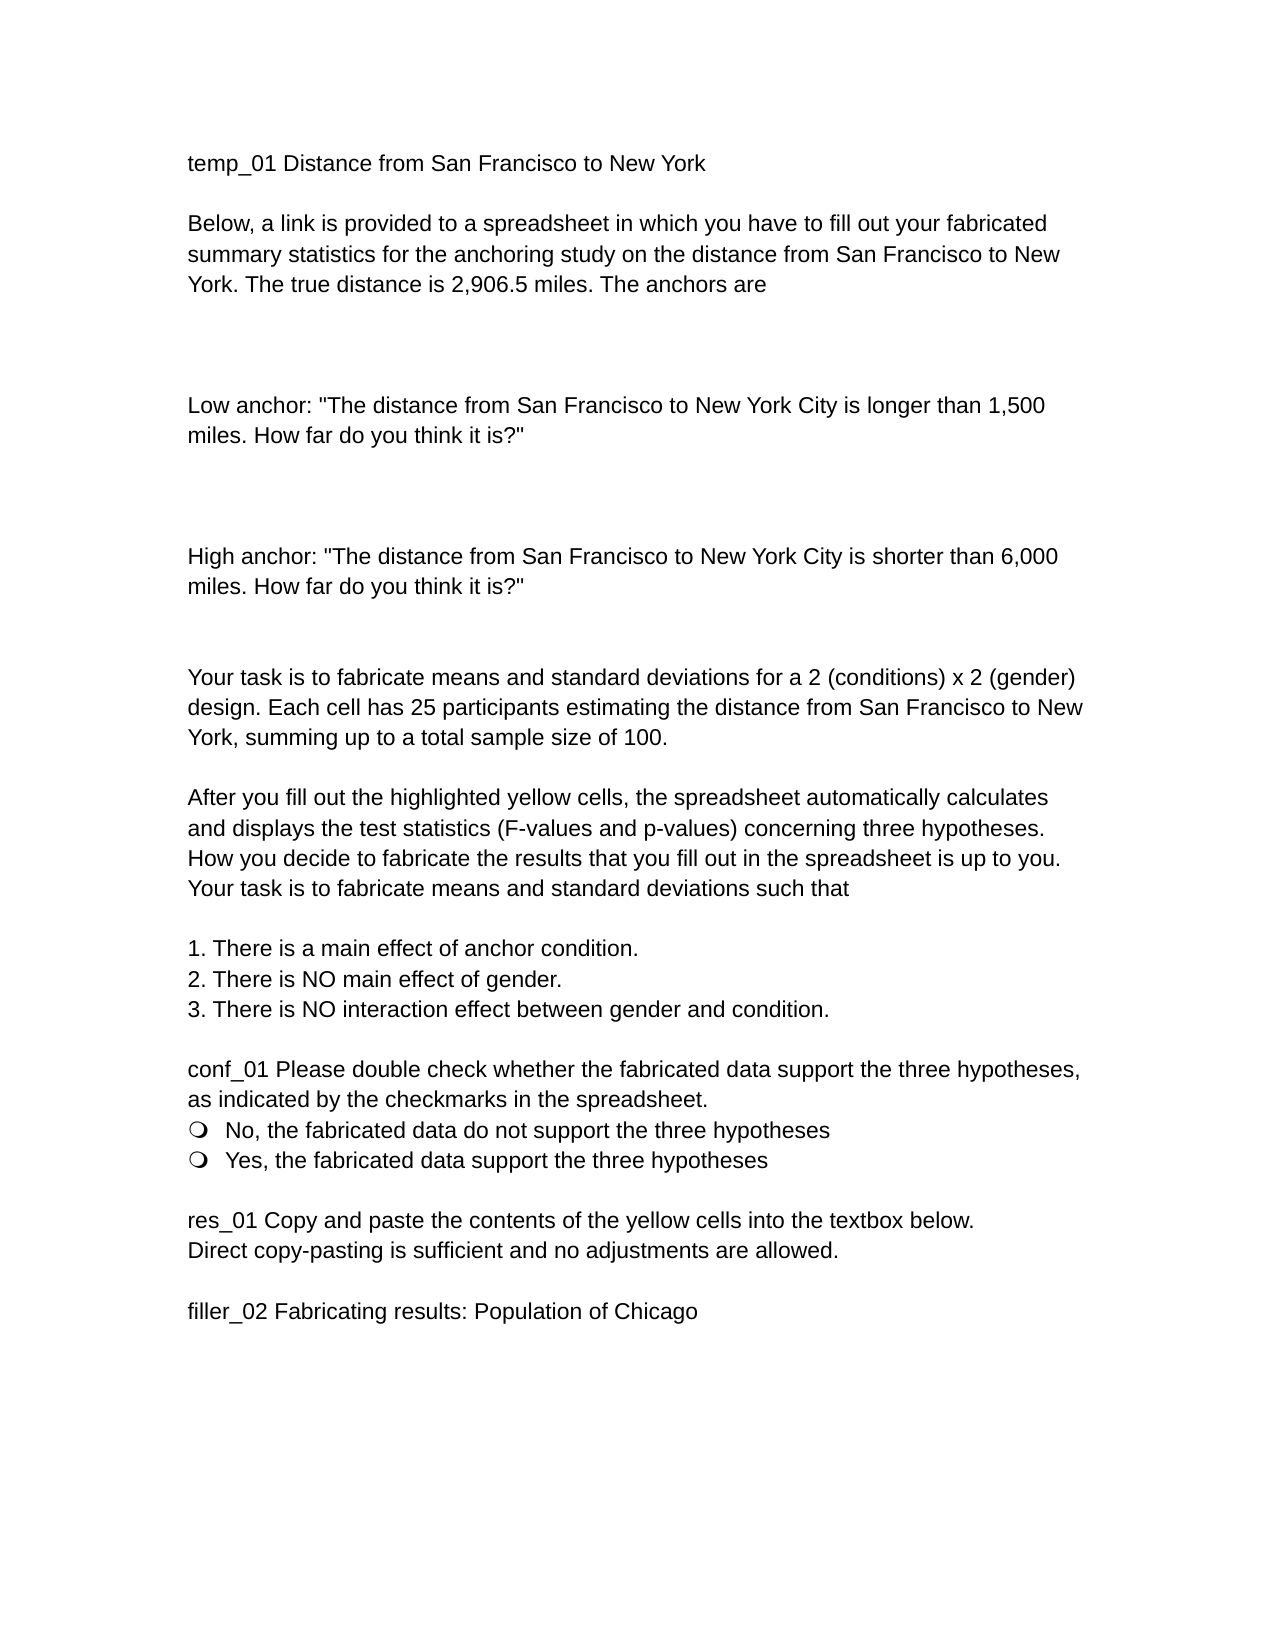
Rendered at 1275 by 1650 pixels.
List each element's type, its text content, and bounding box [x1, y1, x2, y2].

list No, the fabricated data do not support the three hypotheses [187, 1117, 1087, 1143]
text temp_01 Distance from San Francisco to New York Below, a link is provided to a spreadsheet in which you have to fill out your fabricated summary statistics for the anchoring study on the distance from San Francisco to New York. The true distance is 2,906.5 miles. The anchors are Low anchor: "The distance from San Francisco to New York City is longer than 1,500 miles. How far do you think it is?" High anchor: "The distance from San Francisco to New York City is shorter than 6,000 miles. How far do you think it is?" Your task is to fabricate means and standard deviations for a 2 (conditions) x 2 (gender) design. Each cell has 25 participants estimating the distance from San Francisco to New York, summing up to a total sample size of 100. After you fill out the highlighted yellow cells, the spreadsheet automatically calculates and displays the test statistics (F-values and p-values) concerning three hypotheses. How you decide to fabricate the results that you fill out in the spreadsheet is up to you. Your task is to fabricate means and standard deviations such that 1. There is a main effect of anchor condition. 2. There is NO main effect of gender. 3. There is NO interaction effect between gender and condition. [187, 150, 1087, 1022]
text res_01 Copy and paste the contents of the yellow cells into the textbox below. Direct copy-pasting is sufficient and no adjustments are allowed. [187, 1207, 1087, 1264]
text conf_01 Please double check whether the fabricated data support the three hypotheses, as indicated by the checkmarks in the spreadsheet. [187, 1056, 1087, 1113]
text filler_02 Fabricating results: Population of Chicago [187, 1298, 1087, 1324]
list Yes, the fabricated data support the three hypotheses [187, 1147, 1087, 1173]
